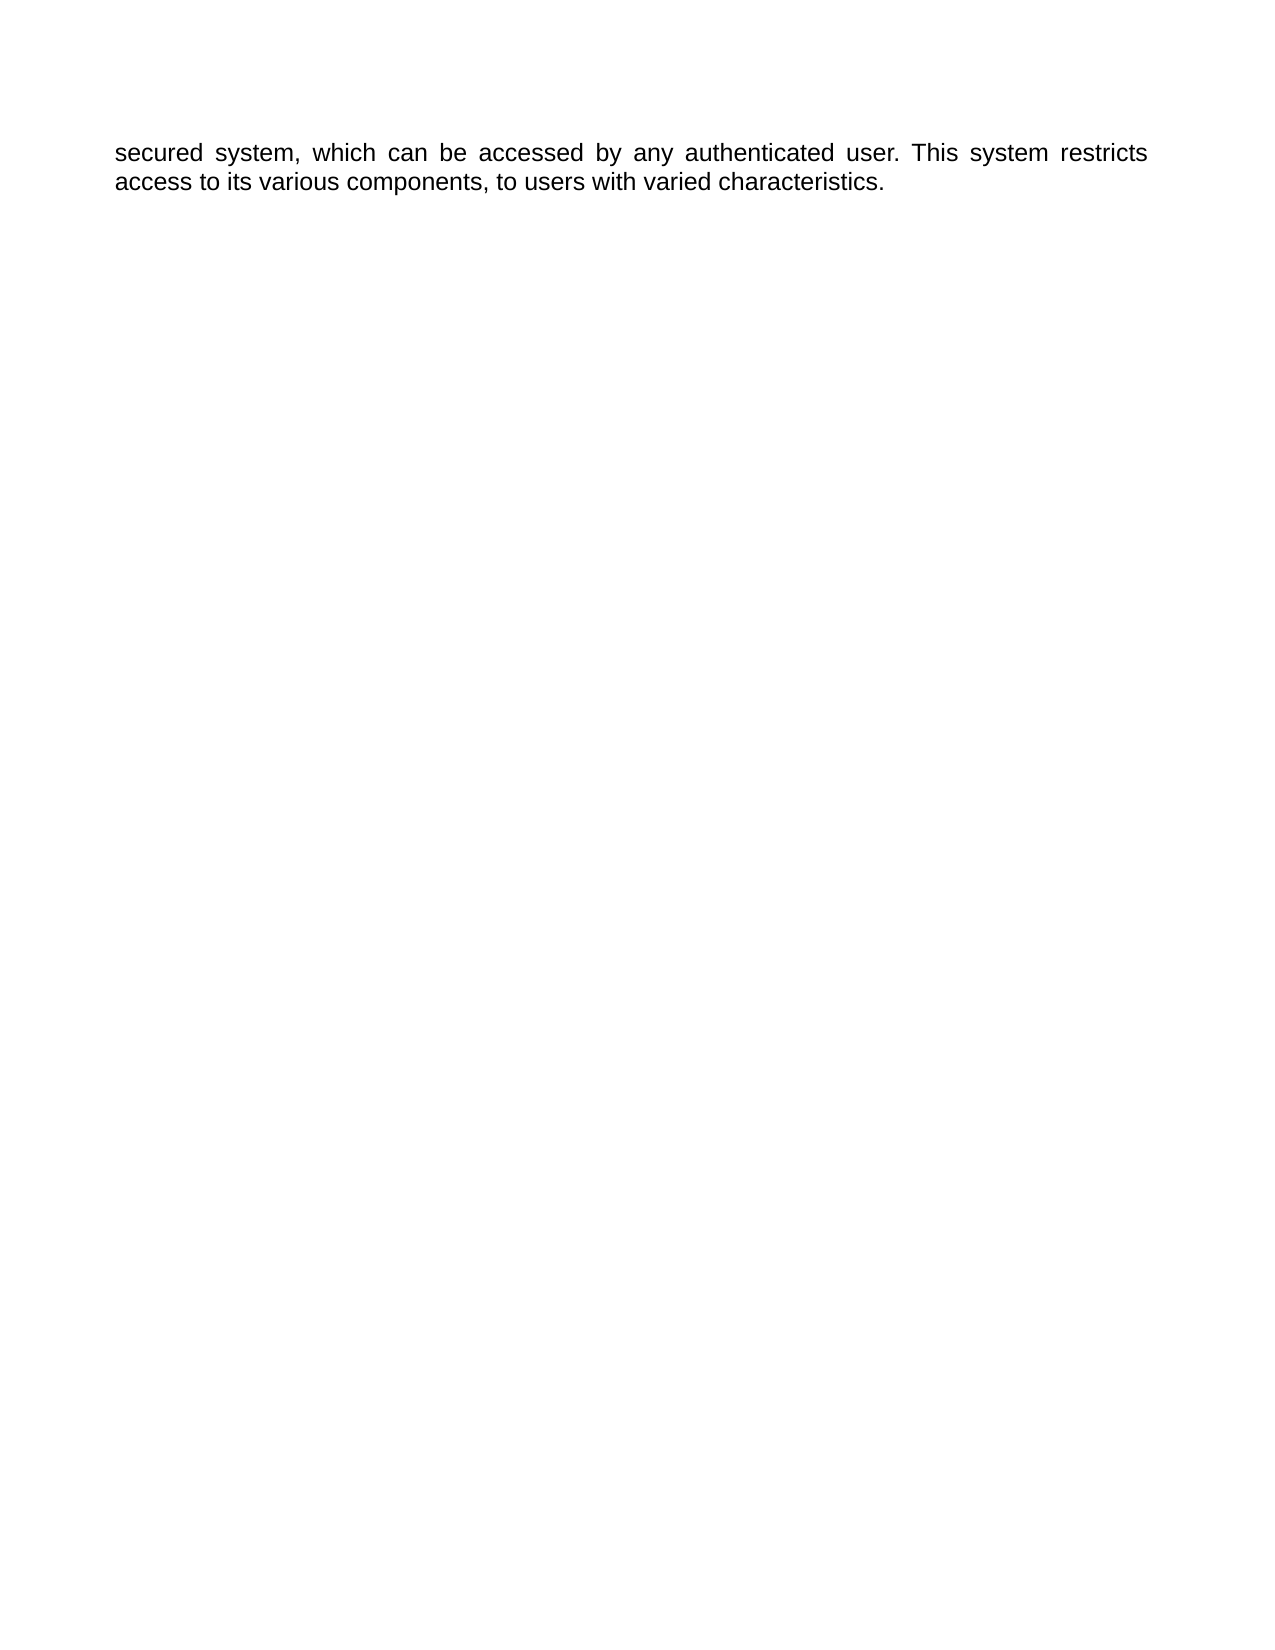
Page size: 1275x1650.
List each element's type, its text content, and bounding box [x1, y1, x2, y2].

text secured system, which can be accessed by any authenticated user. This system restricts access to its various components, to users with varied characteristics. [114, 137, 1150, 196]
